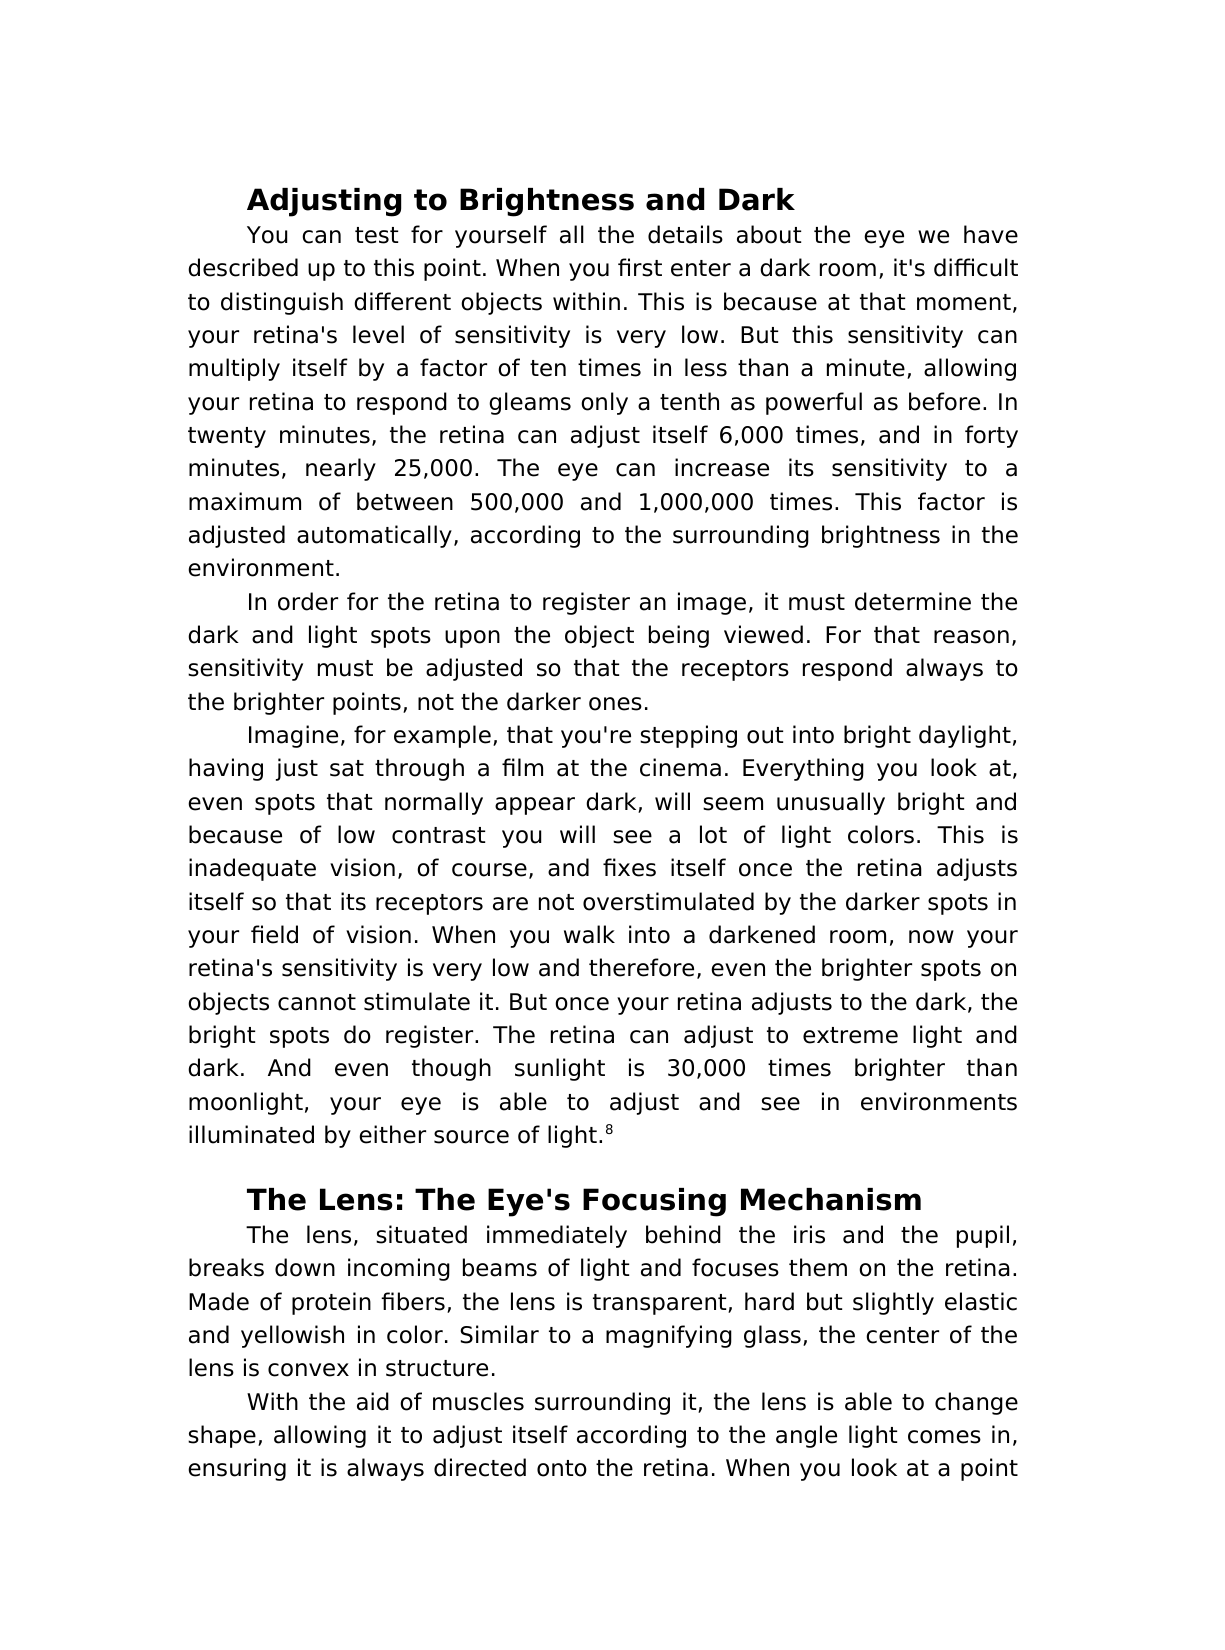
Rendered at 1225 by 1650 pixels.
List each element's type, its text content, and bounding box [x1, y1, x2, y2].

text With the aid of muscles surrounding it, the lens is able to change shape, allowing it to adjust itself according to the angle light comes in, ensuring it is always directed onto the retina. When you look at a point [187, 1383, 1020, 1483]
text Adjusting to Brightness and Dark [187, 183, 1020, 217]
text In order for the retina to register an image, it must determine the dark and light spots upon the object being viewed. For that reason, sensitivity must be adjusted so that the receptors respond always to the brighter points, not the darker ones. [187, 583, 1020, 717]
text The Lens: The Eye's Focusing Mechanism [187, 1183, 1020, 1217]
text The lens, situated immediately behind the iris and the pupil, breaks down incoming beams of light and focuses them on the retina. Made of protein fibers, the lens is transparent, hard but slightly elastic and yellowish in color. Similar to a magnifying glass, the center of the lens is convex in structure. [187, 1217, 1020, 1383]
text Imagine, for example, that you're stepping out into bright daylight, having just sat through a film at the cinema. Everything you look at, even spots that normally appear dark, will seem unusually bright and because of low contrast you will see a lot of light colors. This is inadequate vision, of course, and fixes itself once the retina adjusts itself so that its receptors are not overstimulated by the darker spots in your field of vision. When you walk into a darkened room, now your retina's sensitivity is very low and therefore, even the brighter spots on objects cannot stimulate it. But once your retina adjusts to the dark, the bright spots do register. The retina can adjust to extreme light and dark. And even though sunlight is 30,000 times brighter than moonlight, your eye is able to adjust and see in environments illuminated by either source of light.8 [187, 717, 1020, 1150]
text You can test for yourself all the details about the eye we have described up to this point. When you first enter a dark room, it's difficult to distinguish different objects within. This is because at that moment, your retina's level of sensitivity is very low. But this sensitivity can multiply itself by a factor of ten times in less than a minute, allowing your retina to respond to gleams only a tenth as powerful as before. In twenty minutes, the retina can adjust itself 6,000 times, and in forty minutes, nearly 25,000. The eye can increase its sensitivity to a maximum of between 500,000 and 1,000,000 times. This factor is adjusted automatically, according to the surrounding brightness in the environment. [187, 217, 1020, 583]
